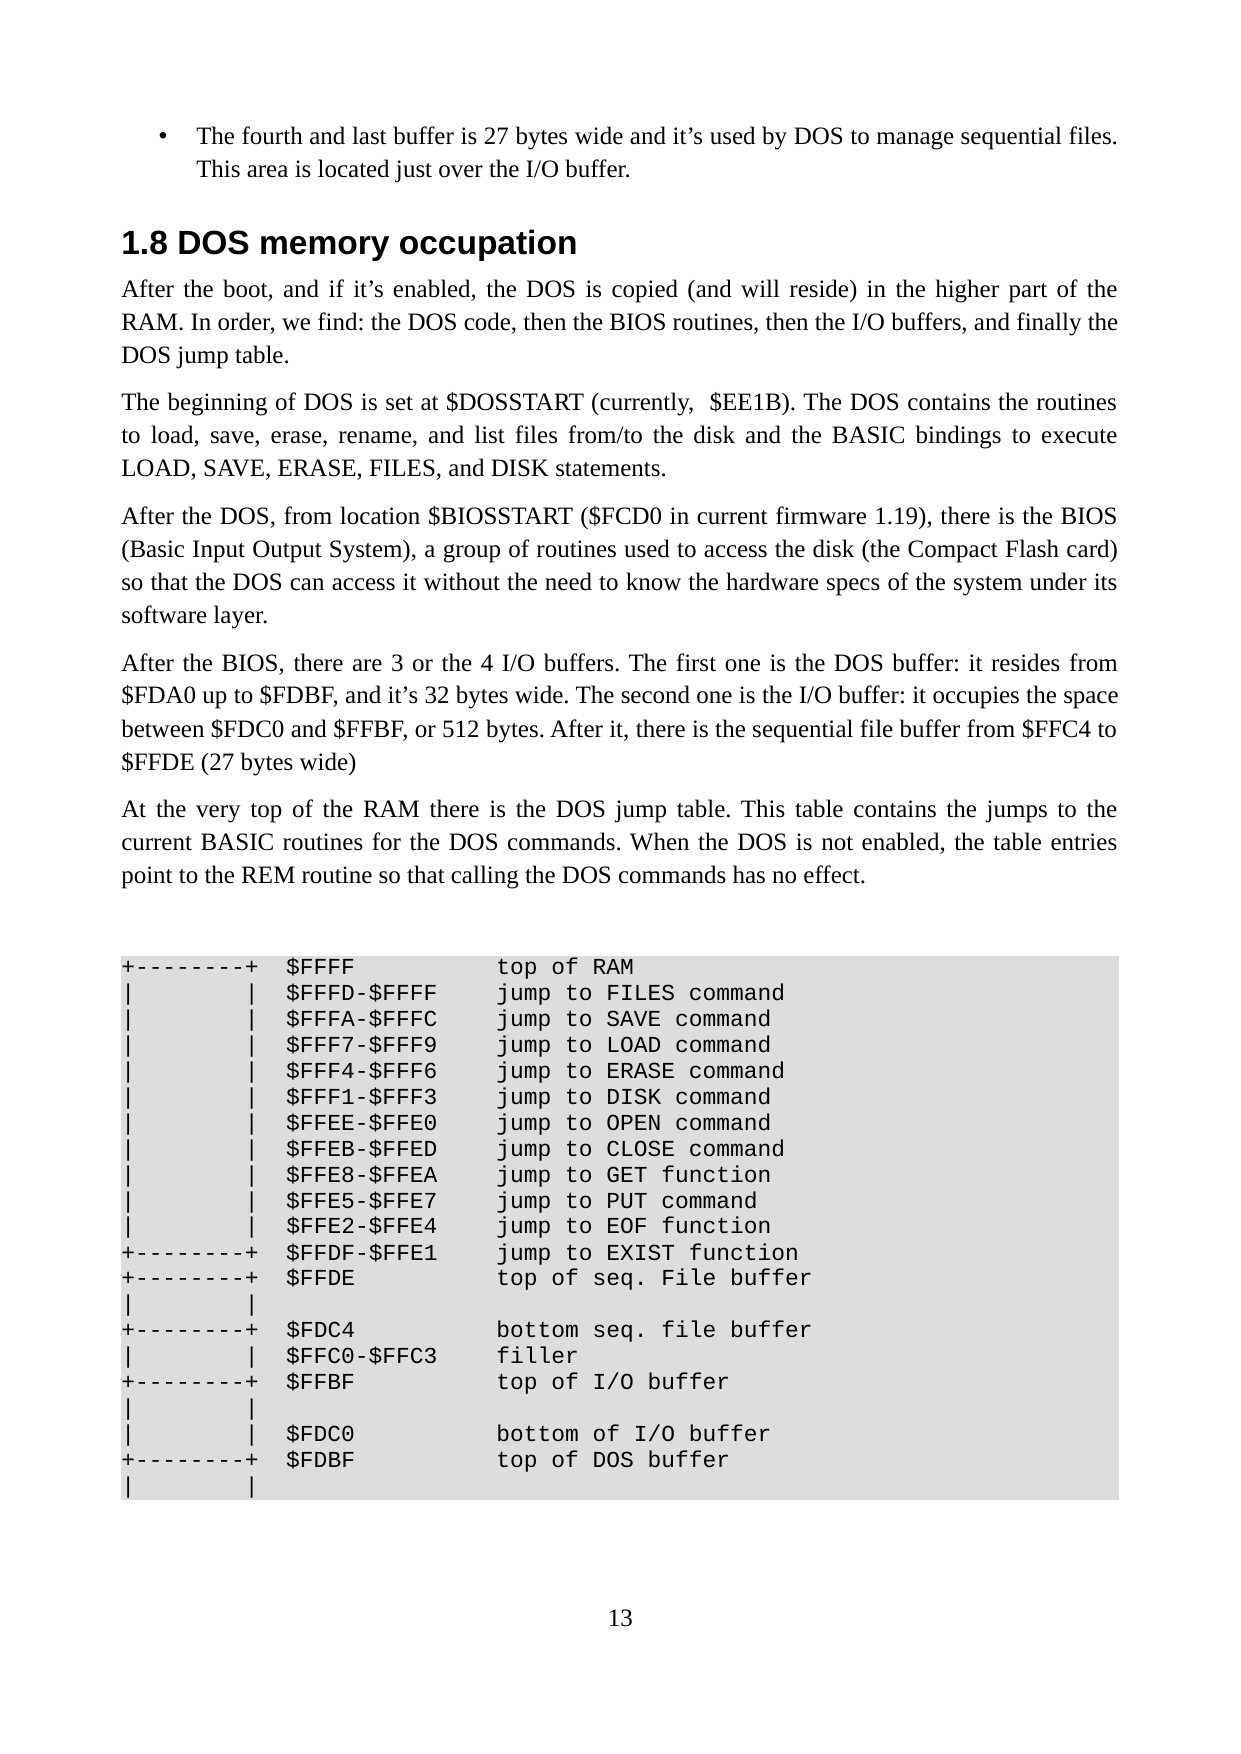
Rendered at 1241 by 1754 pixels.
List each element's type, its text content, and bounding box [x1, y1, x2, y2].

text After the BIOS, there are 3 or the 4 I/O buffers. The first one is the DOS buffer: it resides from $FDA0 up to $FDBF, and it’s 32 bytes wide. The second one is the I/O buffer: it occupies the space between $FDC0 and $FFBF, or 512 bytes. After it, there is the sequential file buffer from $FFC4 to $FFDE (27 bytes wide) [121, 648, 1119, 775]
text | | $FFFA-$FFFC jump to SAVE command [121, 1007, 1119, 1033]
text +--------+ $FFFF top of RAM [633, 956, 1119, 981]
text +--------+ $FFDE top of seq. File buffer [496, 1267, 551, 1293]
text At the very top of the RAM there is the DOS jump table. This table contains the jumps to the current BASIC routines for the DOS commands. When the DOS is not enabled, the table entries point to the REM routine so that calling the DOS commands has no effect. [121, 794, 1119, 889]
text +--------+ $FDBF top of DOS buffer [327, 1448, 355, 1474]
text +--------+ $FFDF-$FFE1 jump to EXIST function [798, 1241, 1119, 1267]
text +--------+ $FDBF top of DOS buffer [592, 1448, 1119, 1474]
subtitle 1.8 DOS memory occupation [121, 222, 1119, 261]
text +--------+ $FFDE top of seq. File buffer [812, 1267, 1119, 1293]
text | | $FFF4-$FFF6 jump to ERASE command [785, 1059, 1119, 1085]
text | | +--------+ $FDC4 bottom seq. file buffer | | $FFC0-$FFC3 filler +--------+ $FFBF top of I/O buffer | | | | $FDC0 bottom of I/O buffer [121, 1293, 1119, 1448]
text After the boot, and if it’s enabled, the DOS is copied (and will reside) in the higher part of the RAM. In order, we find: the DOS code, then the BIOS routines, then the I/O buffers, and finally the DOS jump table. [121, 274, 1119, 368]
text The beginning of DOS is set at $DOSSTART (currently, $EE1B). The DOS contains the routines to load, save, erase, rename, and list files from/to the disk and the BASIC bindings to execute LOAD, SAVE, ERASE, FILES, and DISK statements. [121, 387, 1119, 482]
text | | [258, 1474, 1119, 1500]
text After the DOS, from location $BIOSSTART ($FCD0 in current firmware 1.19), there is the BIOS (Basic Input Output System), a group of routines used to access the disk (the Compact Flash card) so that the DOS can access it without the need to know the hardware specs of the system under its software layer. [121, 501, 1119, 629]
text | | $FFFD-$FFFF jump to FILES command [785, 981, 1119, 1007]
text | | $FFF7-$FFF9 jump to LOAD command [771, 1033, 1119, 1059]
text +--------+ $FFDE top of seq. File buffer [313, 1267, 355, 1293]
list The fourth and last buffer is 27 bytes wide and it’s used by DOS to manage sequential files. This area is located just over the I/O buffer. [158, 121, 1119, 183]
text | | $FFF1-$FFF3 jump to DISK command | | $FFEE-$FFE0 jump to OPEN command | | $FFEB-$FFED jump to CLOSE command | | $FFE8-$FFEA jump to GET function | | $FFE5-$FFE7 jump to PUT command | | $FFE2-$FFE4 jump to EOF function [757, 1085, 1119, 1241]
